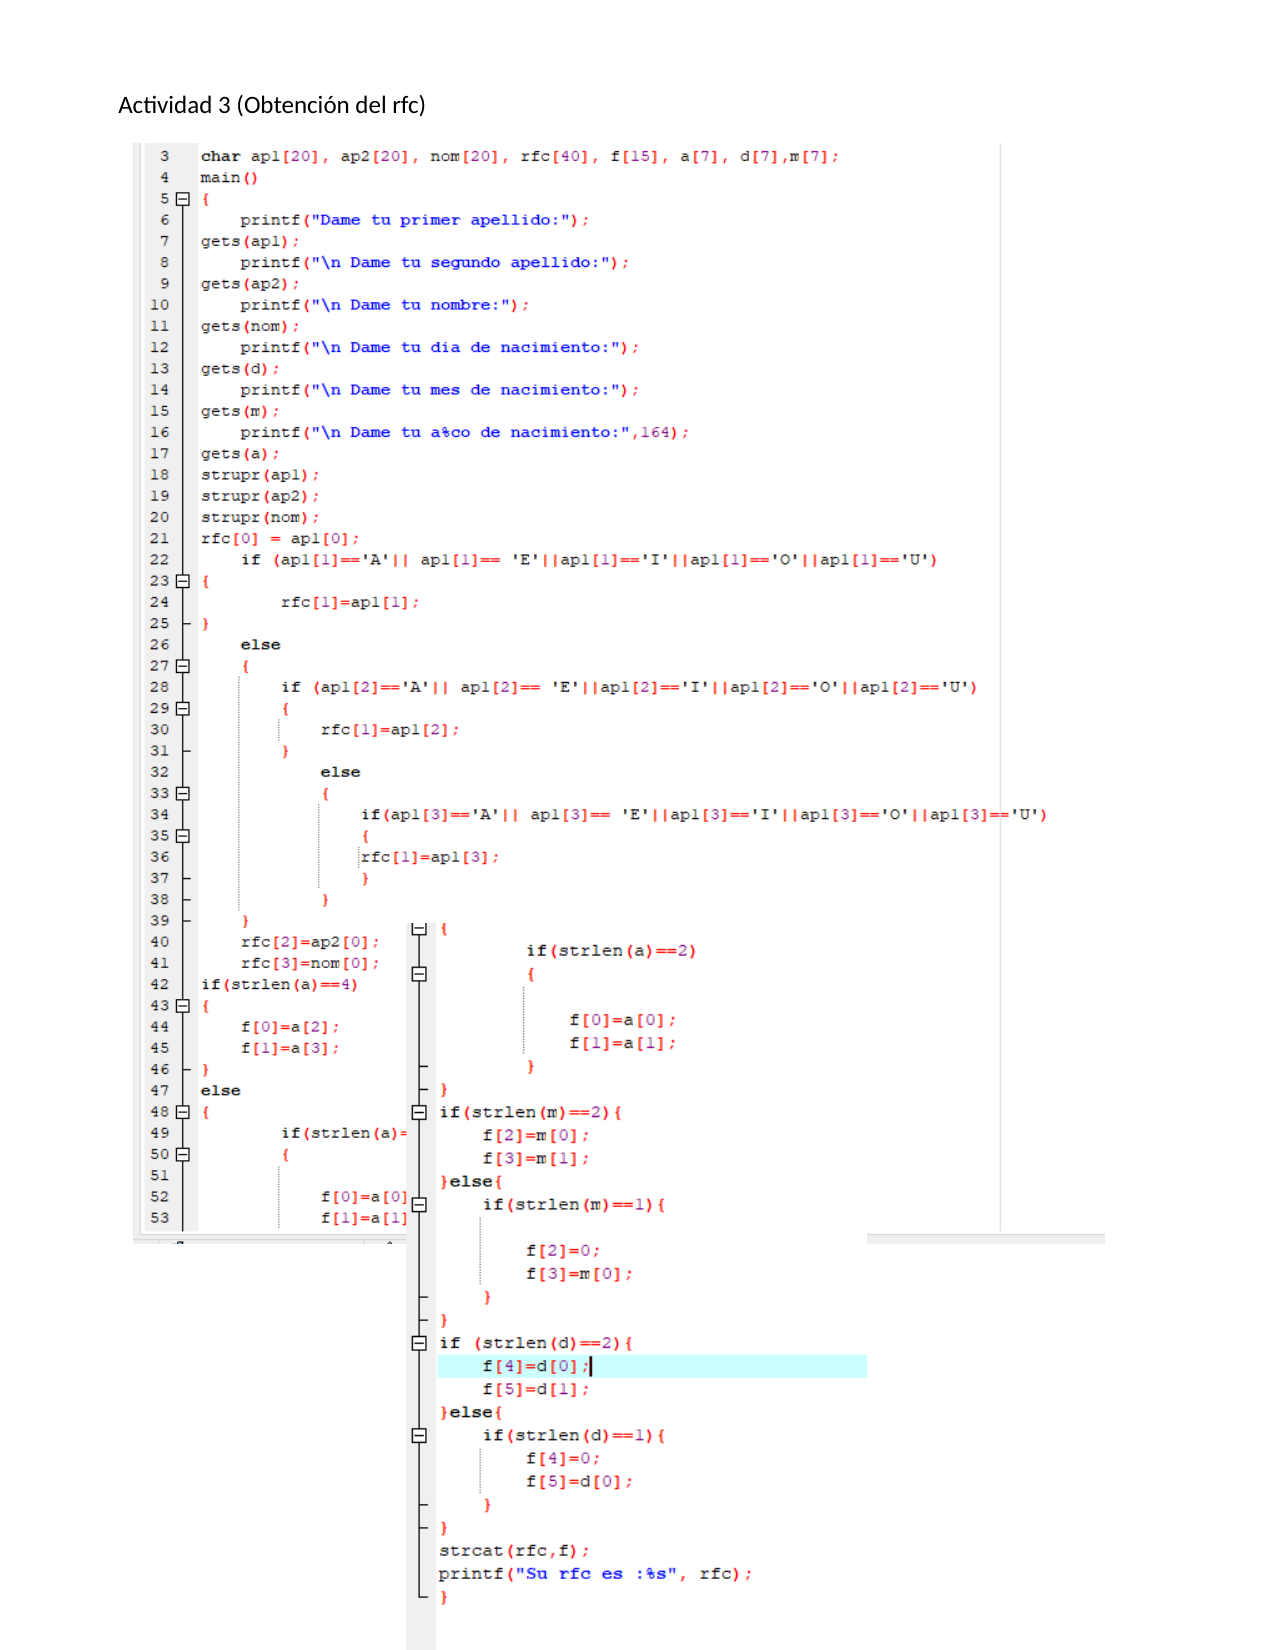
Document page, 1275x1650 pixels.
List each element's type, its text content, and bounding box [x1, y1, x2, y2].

picture [406, 923, 488, 1650]
text Actividad 3 (Obtención del rfc) [118, 90, 1205, 120]
picture [132, 143, 378, 1244]
